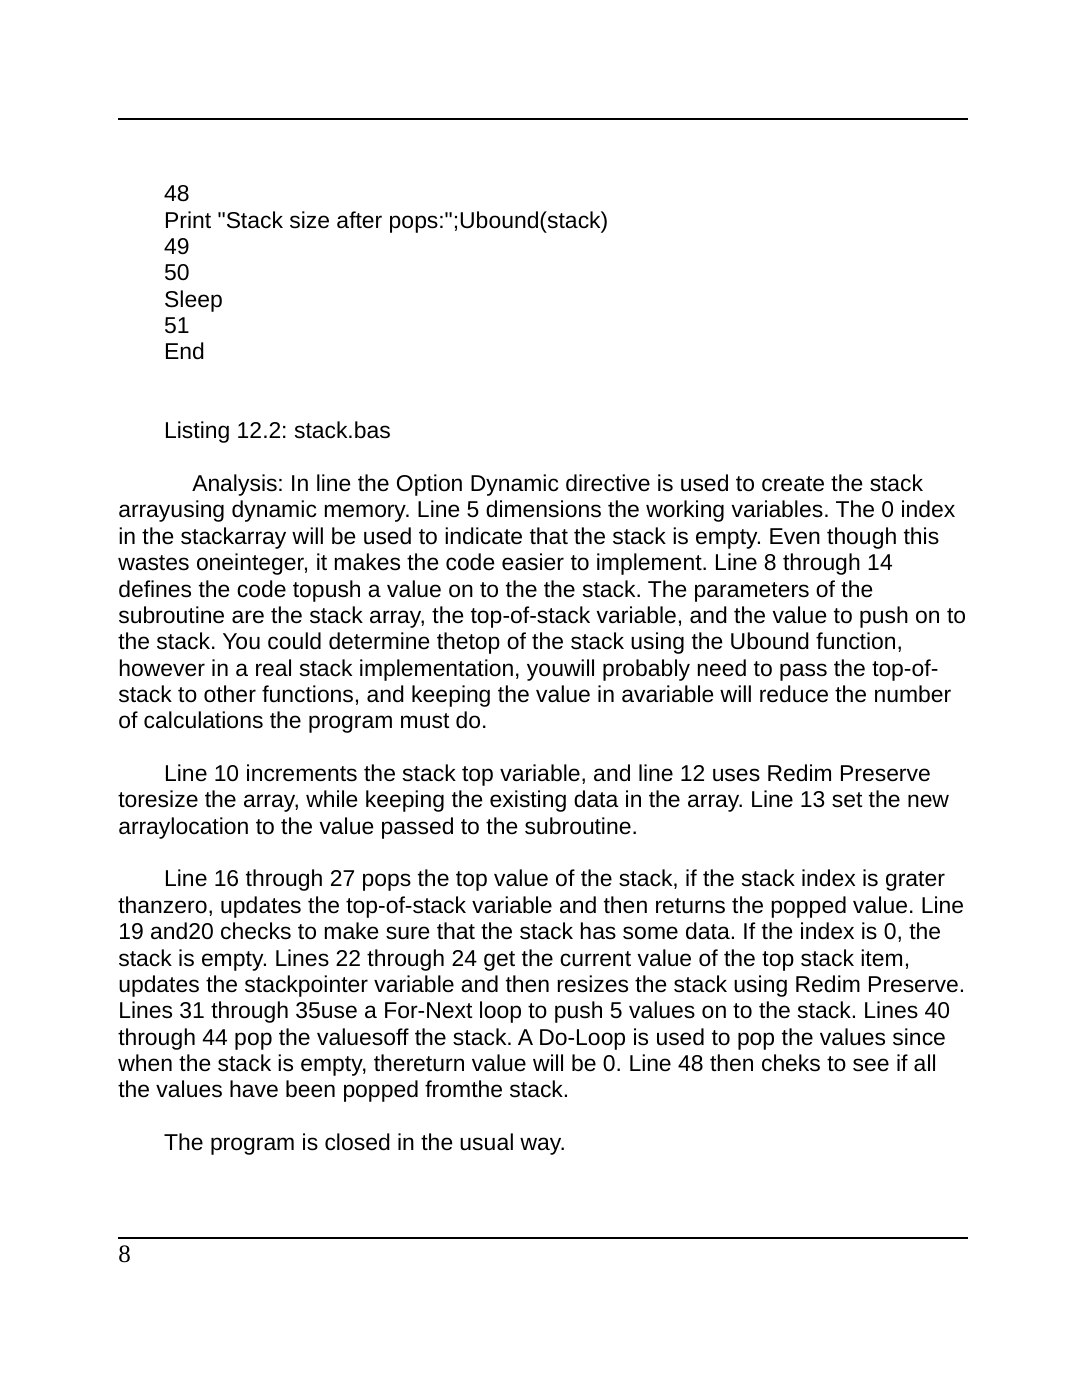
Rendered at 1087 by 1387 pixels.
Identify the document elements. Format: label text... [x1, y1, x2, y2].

text Listing 12.2: stack.bas [118, 417, 968, 444]
text End [118, 338, 968, 365]
text Line 16 through 27 pops the top value of the stack, if the stack index is grater thanzero, updates the top-of-stack variable and then returns the popped value. Line 19 and20 checks to make sure that the stack has some data. If the index is 0, the stack is empty. Lines 22 through 24 get the current value of the top stack item, updates the stackpointer variable and then resizes the stack using Redim Preserve. Lines 31 through 35use a For-Next loop to push 5 values on to the stack. Lines 40 through 44 pop the valuesoff the stack. A Do-Loop is used to pop the values since when the stack is empty, thereturn value will be 0. Line 48 then cheks to see if all the values have been popped fromthe stack. [118, 865, 968, 1103]
text Analysis: In line the Option Dynamic directive is used to create the stack arrayusing dynamic memory. Line 5 dimensions the working variables. The 0 index in the stackarray will be used to indicate that the stack is empty. Even though this wastes oneinteger, it makes the code easier to implement. Line 8 through 14 defines the code topush a value on to the the stack. The parameters of the subroutine are the stack array, the top-of-stack variable, and the value to push on to the stack. You could determine thetop of the stack using the Ubound function, however in a real stack implementation, youwill probably need to pass the top-of-stack to other functions, and keeping the value in avariable will reduce the number of calculations the program must do. [118, 470, 968, 734]
text Line 10 increments the stack top variable, and line 12 uses Redim Preserve toresize the array, while keeping the existing data in the array. Line 13 set the new arraylocation to the value passed to the subroutine. [118, 760, 968, 839]
text 50 [118, 259, 968, 286]
text 49 [118, 233, 968, 259]
text 48 [118, 180, 968, 207]
text 51 [118, 312, 968, 338]
text Sleep [118, 286, 968, 312]
text Print "Stack size after pops:";Ubound(stack) [118, 207, 968, 233]
text The program is closed in the usual way. [118, 1129, 968, 1155]
